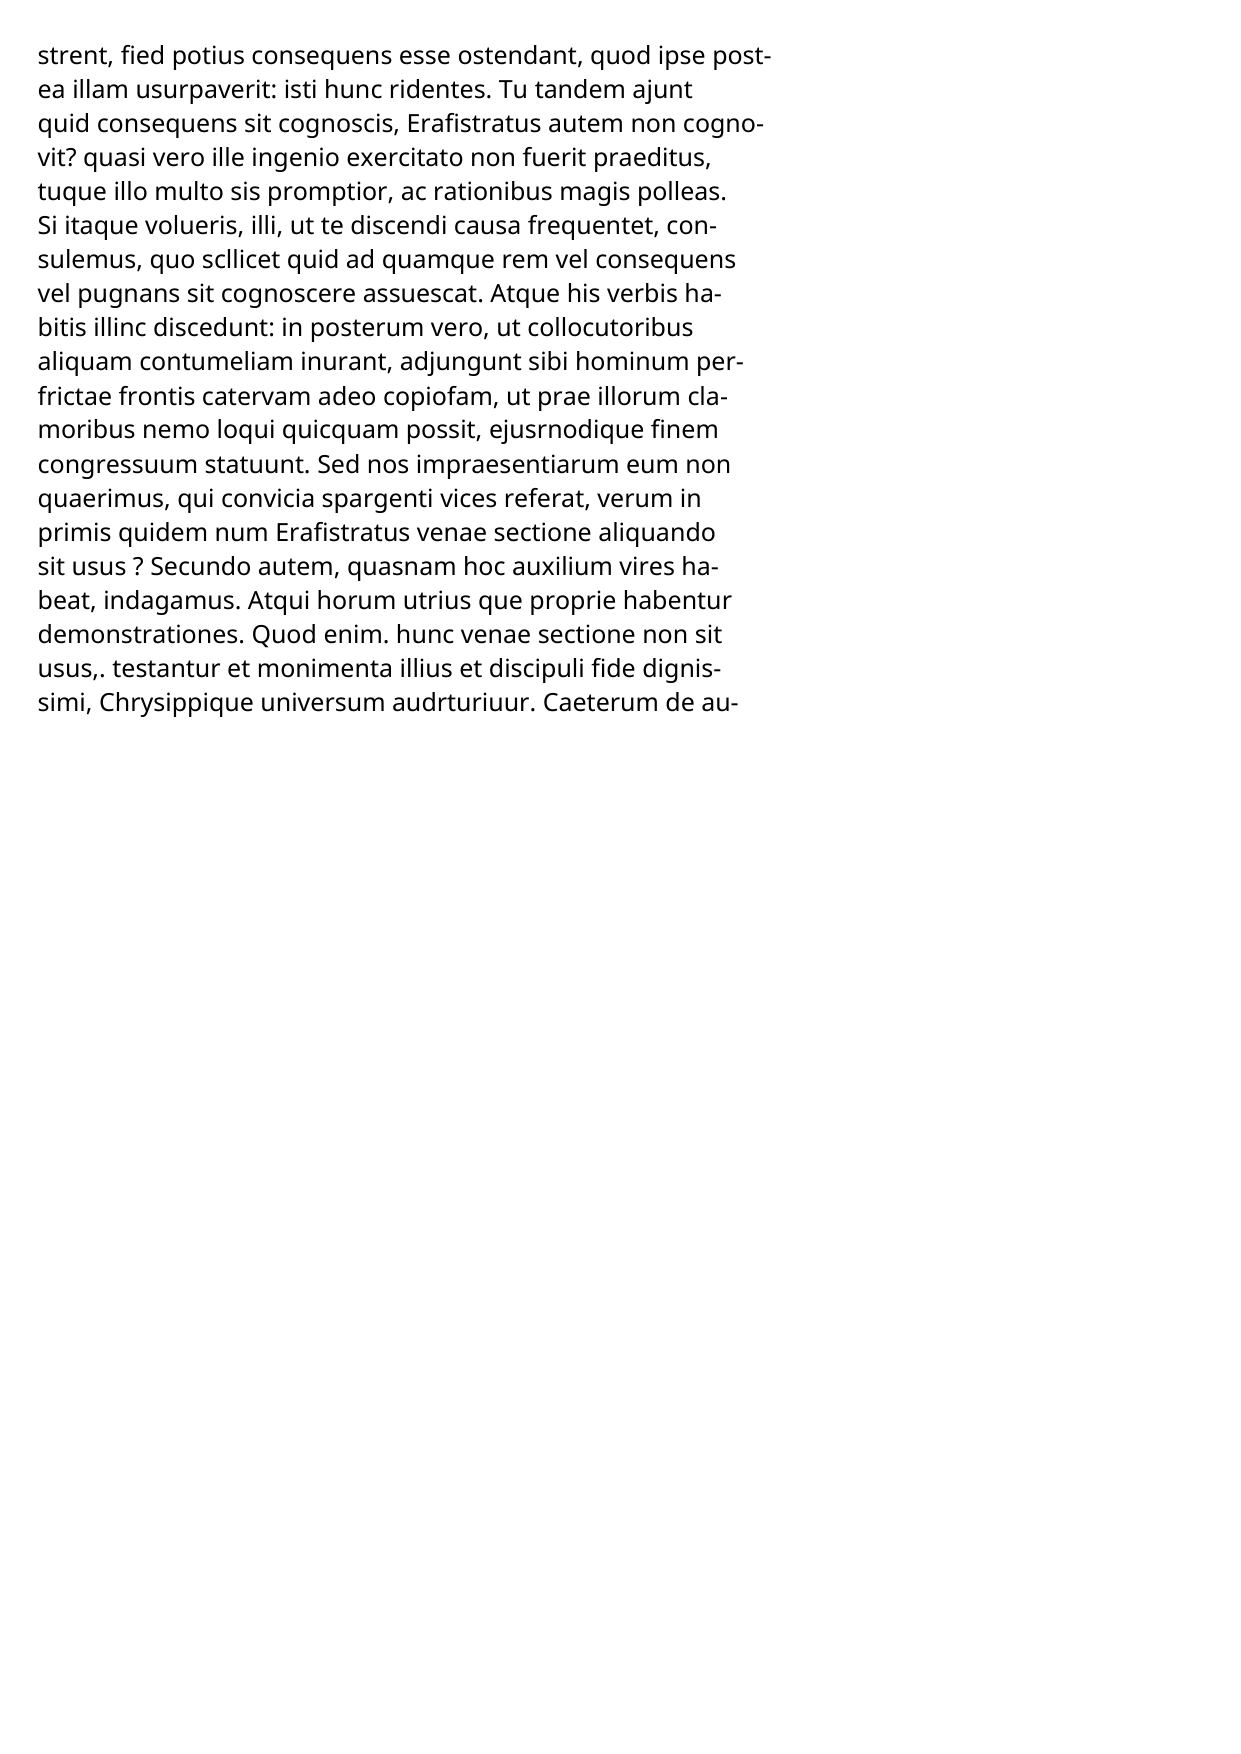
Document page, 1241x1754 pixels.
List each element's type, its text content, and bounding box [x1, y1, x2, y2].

text strent, fied potius consequens esse ostendant, quod ipse post- ea illam usurpaverit: isti hunc ridentes. Tu tandem ajunt quid consequens sit cognoscis, Erafistratus autem non cogno- vit? quasi vero ille ingenio exercitato non fuerit praeditus, tuque illo multo sis promptior, ac rationibus magis polleas. Si itaque volueris, illi, ut te discendi causa frequentet, con- sulemus, quo scllicet quid ad quamque rem vel consequens vel pugnans sit cognoscere assuescat. Atque his verbis ha- bitis illinc discedunt: in posterum vero, ut collocutoribus aliquam contumeliam inurant, adjungunt sibi hominum per- frictae frontis catervam adeo copiofam, ut prae illorum cla- moribus nemo loqui quicquam possit, ejusrnodique finem congressuum statuunt. Sed nos impraesentiarum eum non quaerimus, qui convicia spargenti vices referat, verum in primis quidem num Erafistratus venae sectione aliquando sit usus ? Secundo autem, quasnam hoc auxilium vires ha- beat, indagamus. Atqui horum utrius que proprie habentur demonstrationes. Quod enim. hunc venae sectione non sit usus,. testantur et monimenta illius et discipuli fide dignis- simi, Chrysippique universum audrturiuur. Caeterum de au- [37, 37, 1203, 719]
